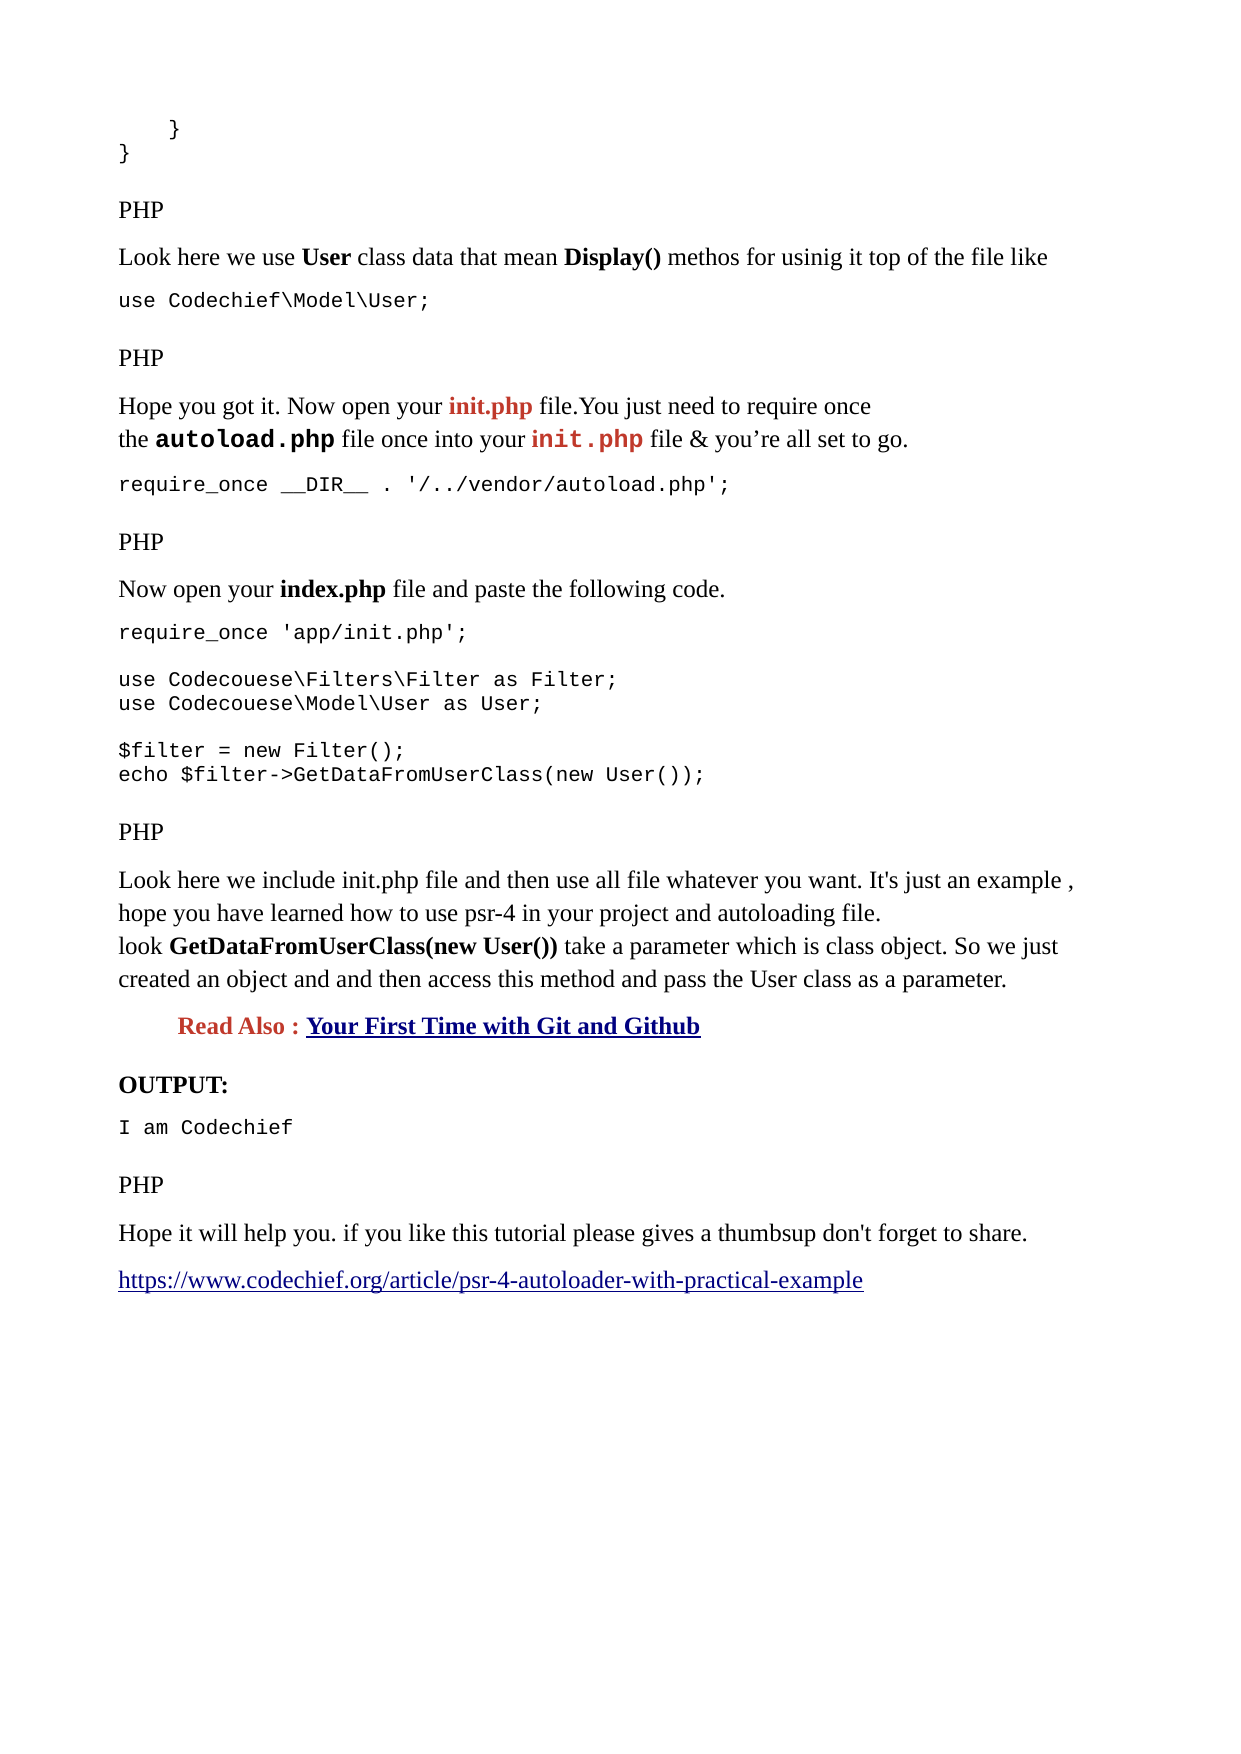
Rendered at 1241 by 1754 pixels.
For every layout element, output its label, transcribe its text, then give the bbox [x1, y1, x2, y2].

text require_once 'app/init.php'; [118, 622, 1122, 646]
text use Codechief\Model\User; [118, 290, 1122, 314]
text Read Also : Your First Time with Git and Github [177, 1011, 1063, 1040]
text Hope you got it. Now open your init.php file.You just need to require once the autoload.php file once into your init.php file & you’re all set to go. [118, 391, 1122, 455]
text Now open your index.php file and paste the following code. [118, 574, 1122, 603]
text require_once __DIR__ . '/../vendor/autoload.php'; [118, 474, 1122, 497]
text use Codecouese\Filters\Filter as Filter; [118, 669, 1122, 693]
text I am Codechief [118, 1117, 1122, 1141]
text } [118, 118, 1122, 142]
text PHP [118, 817, 1122, 846]
text $filter = new Filter(); [118, 740, 1122, 764]
text Look here we use User class data that mean Display() methos for usinig it top of the file like [118, 242, 1122, 271]
text echo $filter->GetDataFromUserClass(new User()); [118, 764, 1122, 788]
text Hope it will help you. if you like this tutorial please gives a thumbsup don't forget to share. [118, 1218, 1122, 1247]
text https://www.codechief.org/article/psr-4-autoloader-with-practical-example [118, 1266, 1122, 1294]
text PHP [118, 527, 1122, 556]
text } [118, 142, 1122, 165]
text Look here we include init.php file and then use all file whatever you want. It's just an example , hope you have learned how to use psr-4 in your project and autoloading file. look GetDataFromUserClass(new User()) take a parameter which is class object. So we just created an object and and then access this method and pass the User class as a parameter. [118, 865, 1122, 993]
text PHP [118, 195, 1122, 224]
text PHP [118, 1170, 1122, 1199]
text PHP [118, 343, 1122, 372]
text use Codecouese\Model\User as User; [118, 693, 1122, 717]
text OUTPUT: [118, 1070, 1122, 1098]
